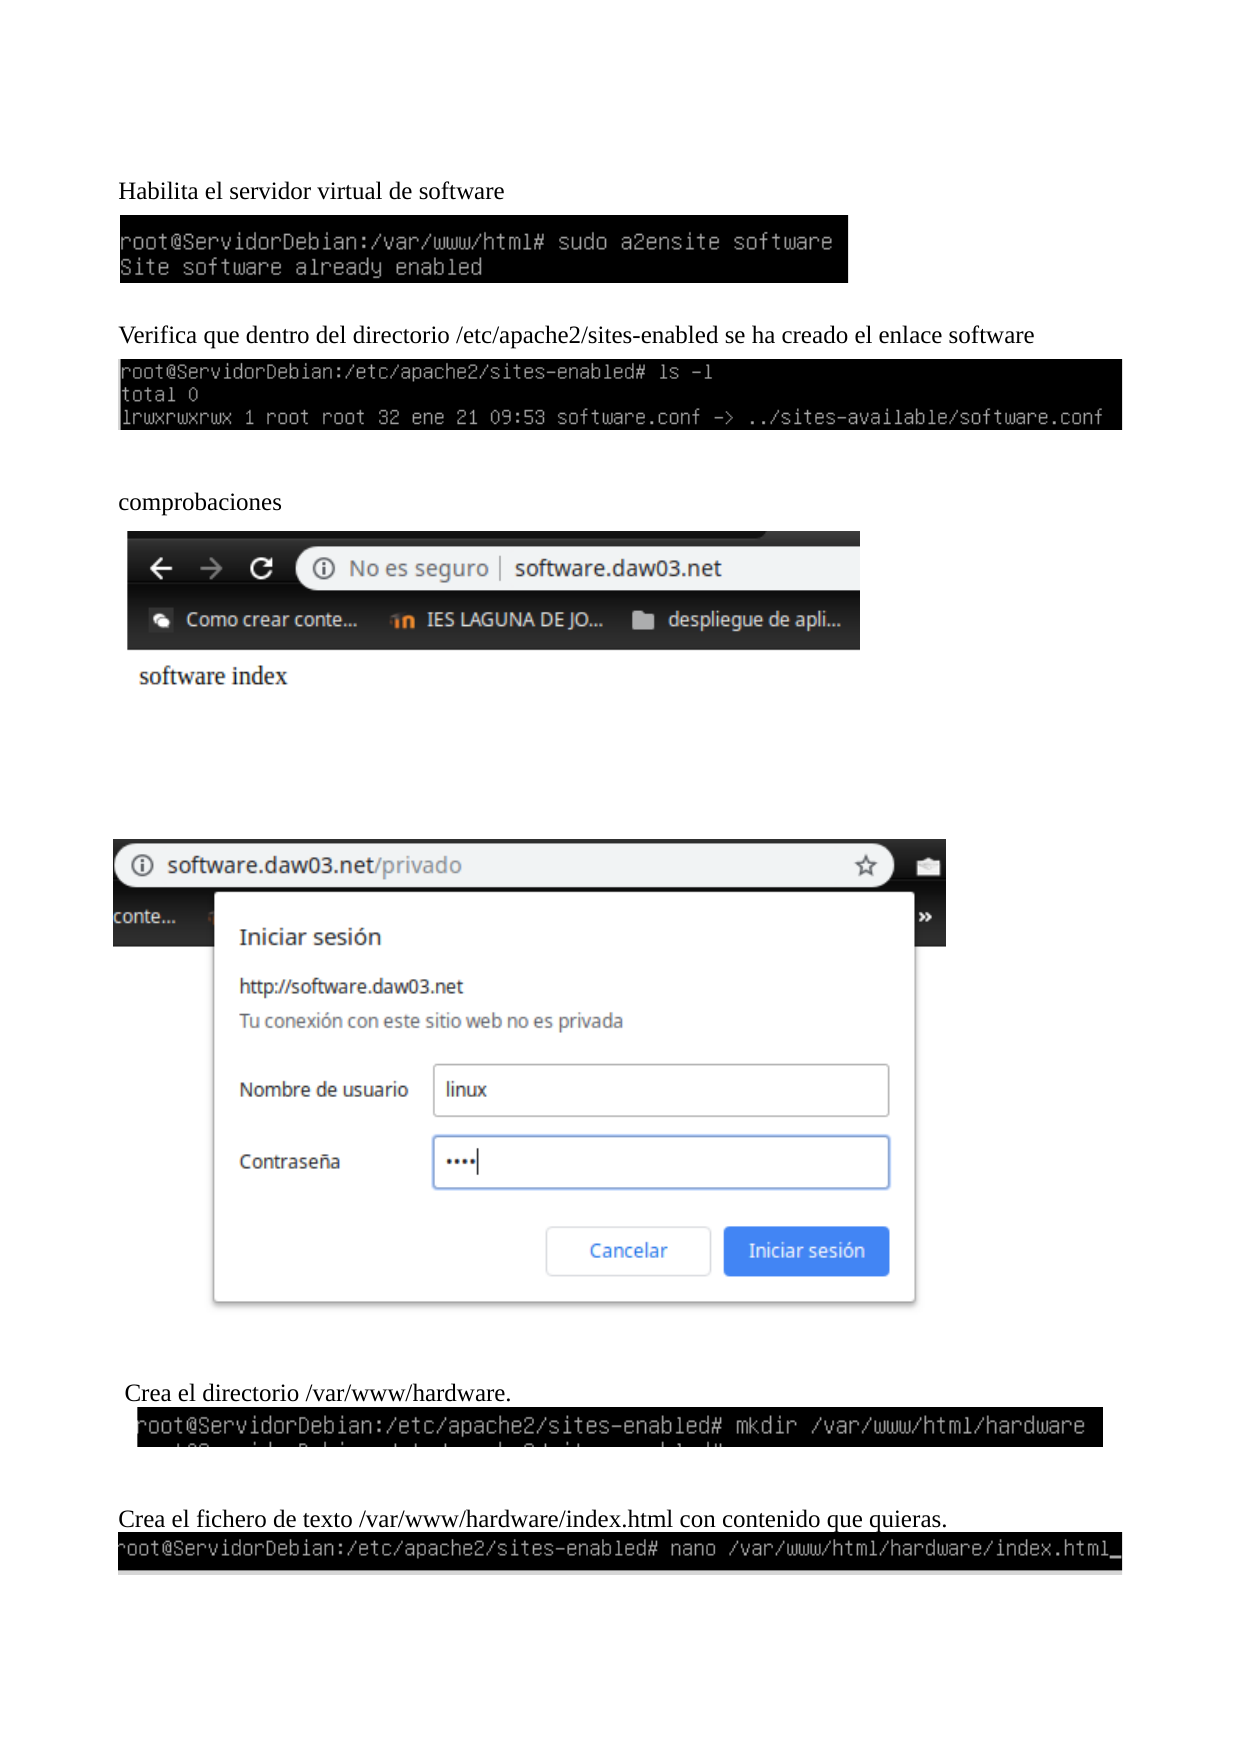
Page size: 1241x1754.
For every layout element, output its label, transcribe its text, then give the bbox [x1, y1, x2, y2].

text Crea el directorio /var/www/hardware. [118, 1378, 1122, 1407]
text comprobaciones [118, 487, 1122, 516]
text Verifica que dentro del directorio /etc/apache2/sites-enabled se ha creado el enlace software [118, 320, 1122, 349]
text Crea el fichero de texto /var/www/hardware/index.html con contenido que quieras. [118, 1504, 1122, 1532]
picture [118, 359, 1123, 430]
picture [118, 1532, 1123, 1575]
picture [127, 531, 860, 774]
picture [120, 215, 849, 283]
picture [137, 1407, 1103, 1447]
picture [113, 839, 946, 1322]
text Habilita el servidor virtual de software [118, 176, 1122, 205]
